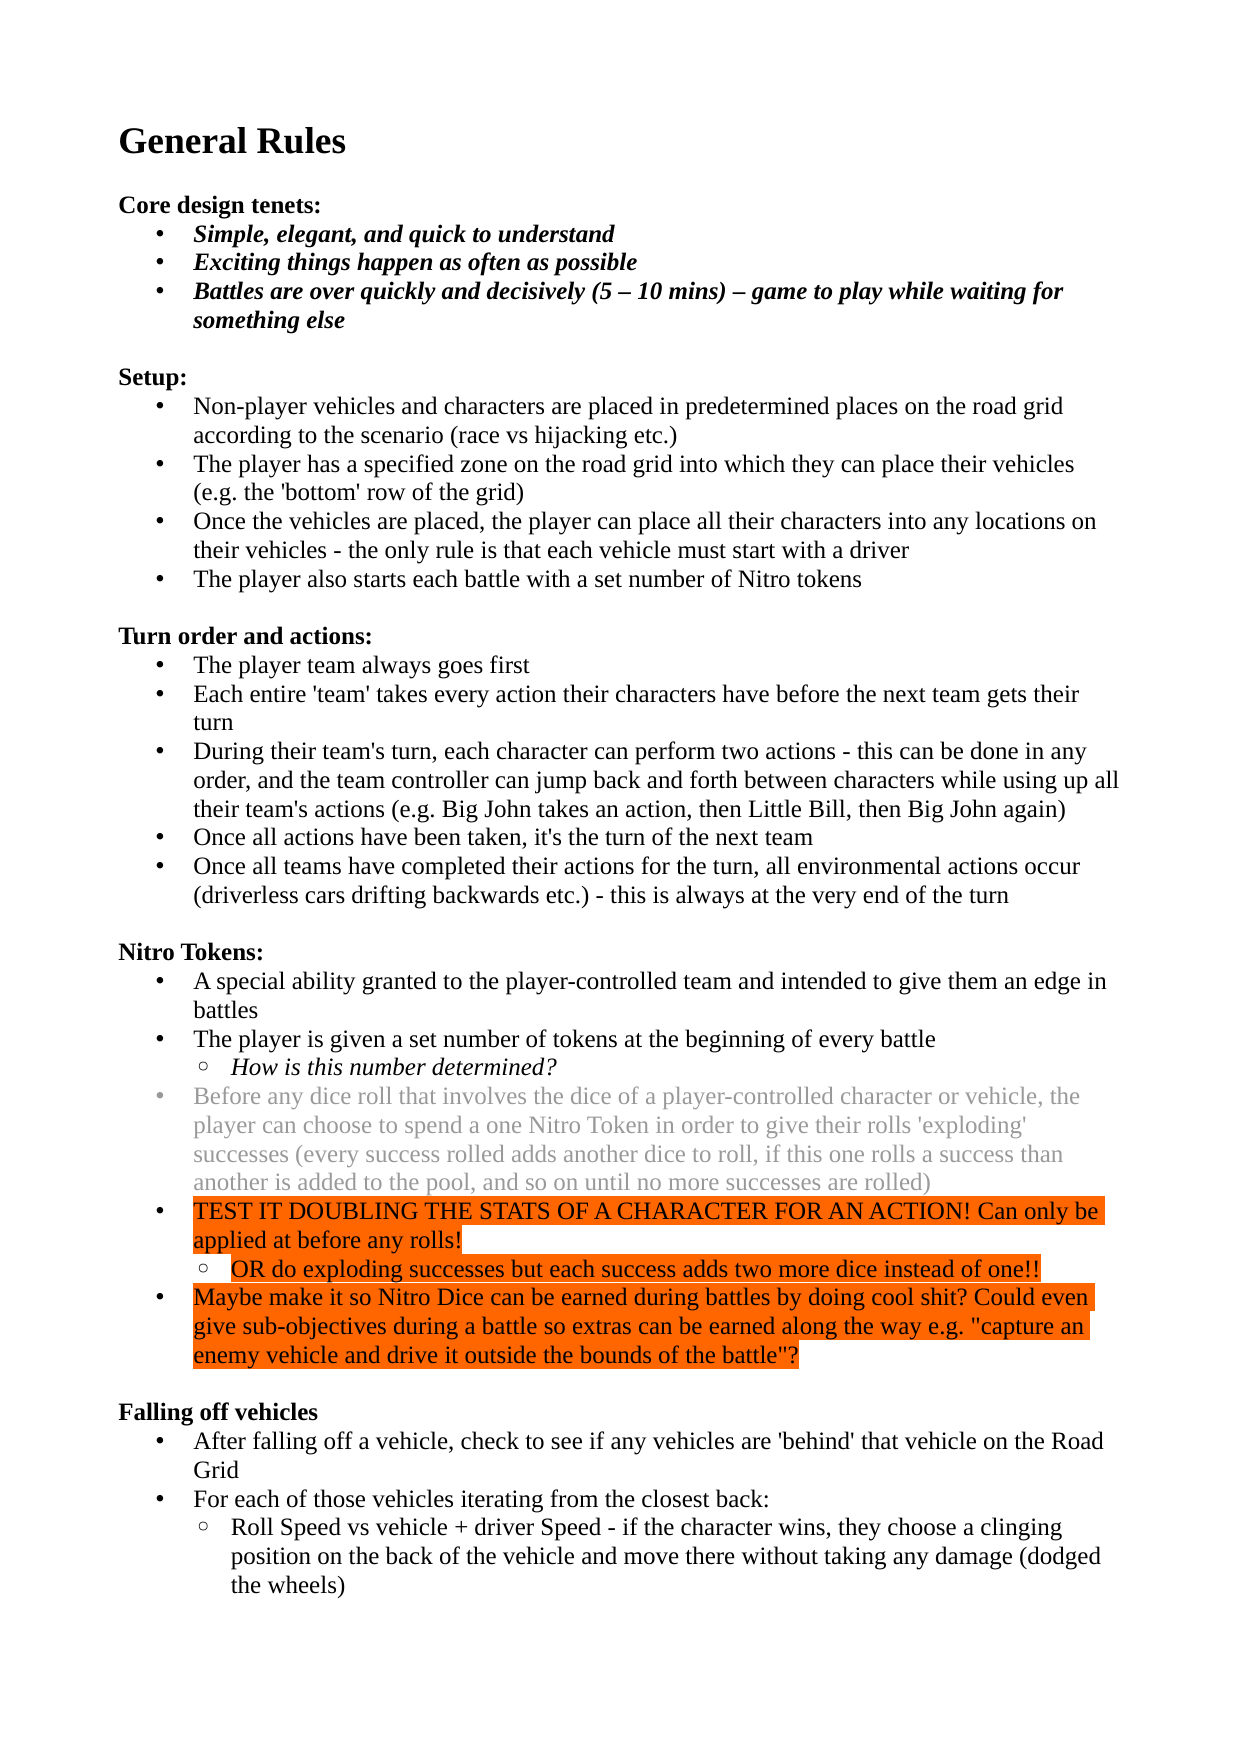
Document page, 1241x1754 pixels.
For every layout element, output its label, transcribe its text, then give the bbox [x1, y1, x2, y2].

list Before any dice roll that involves the dice of a player-controlled character or vehicle, the player can choose to spend a one Nitro Token in order to give their rolls 'exploding' successes (every success rolled adds another dice to roll, if this one rolls a success than another is added to the pool, and so on until no more successes are rolled) [156, 1081, 1122, 1196]
list After falling off a vehicle, check to see if any vehicles are 'behind' that vehicle on the Road Grid [156, 1426, 1122, 1484]
text Turn order and actions: [118, 621, 1122, 650]
list Once all actions have been taken, it's the turn of the next team [156, 822, 1122, 851]
list Roll Speed vs vehicle + driver Speed - if the character wins, they choose a clinging position on the back of the vehicle and move there without taking any damage (dodged the wheels) [193, 1512, 1122, 1599]
text Core design tenets: [118, 190, 1122, 219]
list How is this number determined? [193, 1052, 1122, 1081]
list TEST IT DOUBLING THE STATS OF A CHARACTER FOR AN ACTION! Can only be applied at before any rolls! [156, 1196, 1122, 1254]
list A special ability granted to the player-controlled team and intended to give them an edge in battles [156, 966, 1122, 1024]
list The player has a specified zone on the road grid into which they can place their vehicles (e.g. the 'bottom' row of the grid) [156, 449, 1122, 506]
list The player is given a set number of tokens at the beginning of every battle [156, 1024, 1122, 1052]
list Battles are over quickly and decisively (5 – 10 mins) – game to play while waiting for something else [156, 276, 1122, 334]
list Once the vehicles are placed, the player can place all their characters into any locations on their vehicles - the only rule is that each vehicle must start with a driver [156, 506, 1122, 564]
text Nitro Tokens: [118, 937, 1122, 966]
text General Rules [118, 118, 1122, 161]
list The player team always goes first [156, 650, 1122, 679]
list Non-player vehicles and characters are placed in predetermined places on the road grid according to the scenario (race vs hijacking etc.) [156, 391, 1122, 449]
text Setup: [118, 362, 1122, 391]
list Exciting things happen as often as possible [156, 247, 1122, 276]
list Once all teams have completed their actions for the turn, all environmental actions occur (driverless cars drifting backwards etc.) - this is always at the very end of the turn [156, 851, 1122, 909]
list Each entire 'team' takes every action their characters have before the next team gets their turn [156, 679, 1122, 736]
list The player also starts each battle with a set number of Nitro tokens [156, 564, 1122, 621]
list For each of those vehicles iterating from the closest back: [156, 1484, 1122, 1512]
list Simple, elegant, and quick to understand [156, 219, 1122, 247]
list OR do exploding successes but each success adds two more dice instead of one!! [193, 1254, 1122, 1282]
list During their team's turn, each character can perform two actions - this can be done in any order, and the team controller can jump back and forth between characters while using up all their team's actions (e.g. Big John takes an action, then Little Bill, then Big John again) [156, 736, 1122, 822]
list Maybe make it so Nitro Dice can be earned during battles by doing cool shit? Could even give sub-objectives during a battle so extras can be earned along the way e.g. "capture an enemy vehicle and drive it outside the bounds of the battle"? [156, 1282, 1122, 1369]
text Falling off vehicles [118, 1397, 1122, 1426]
